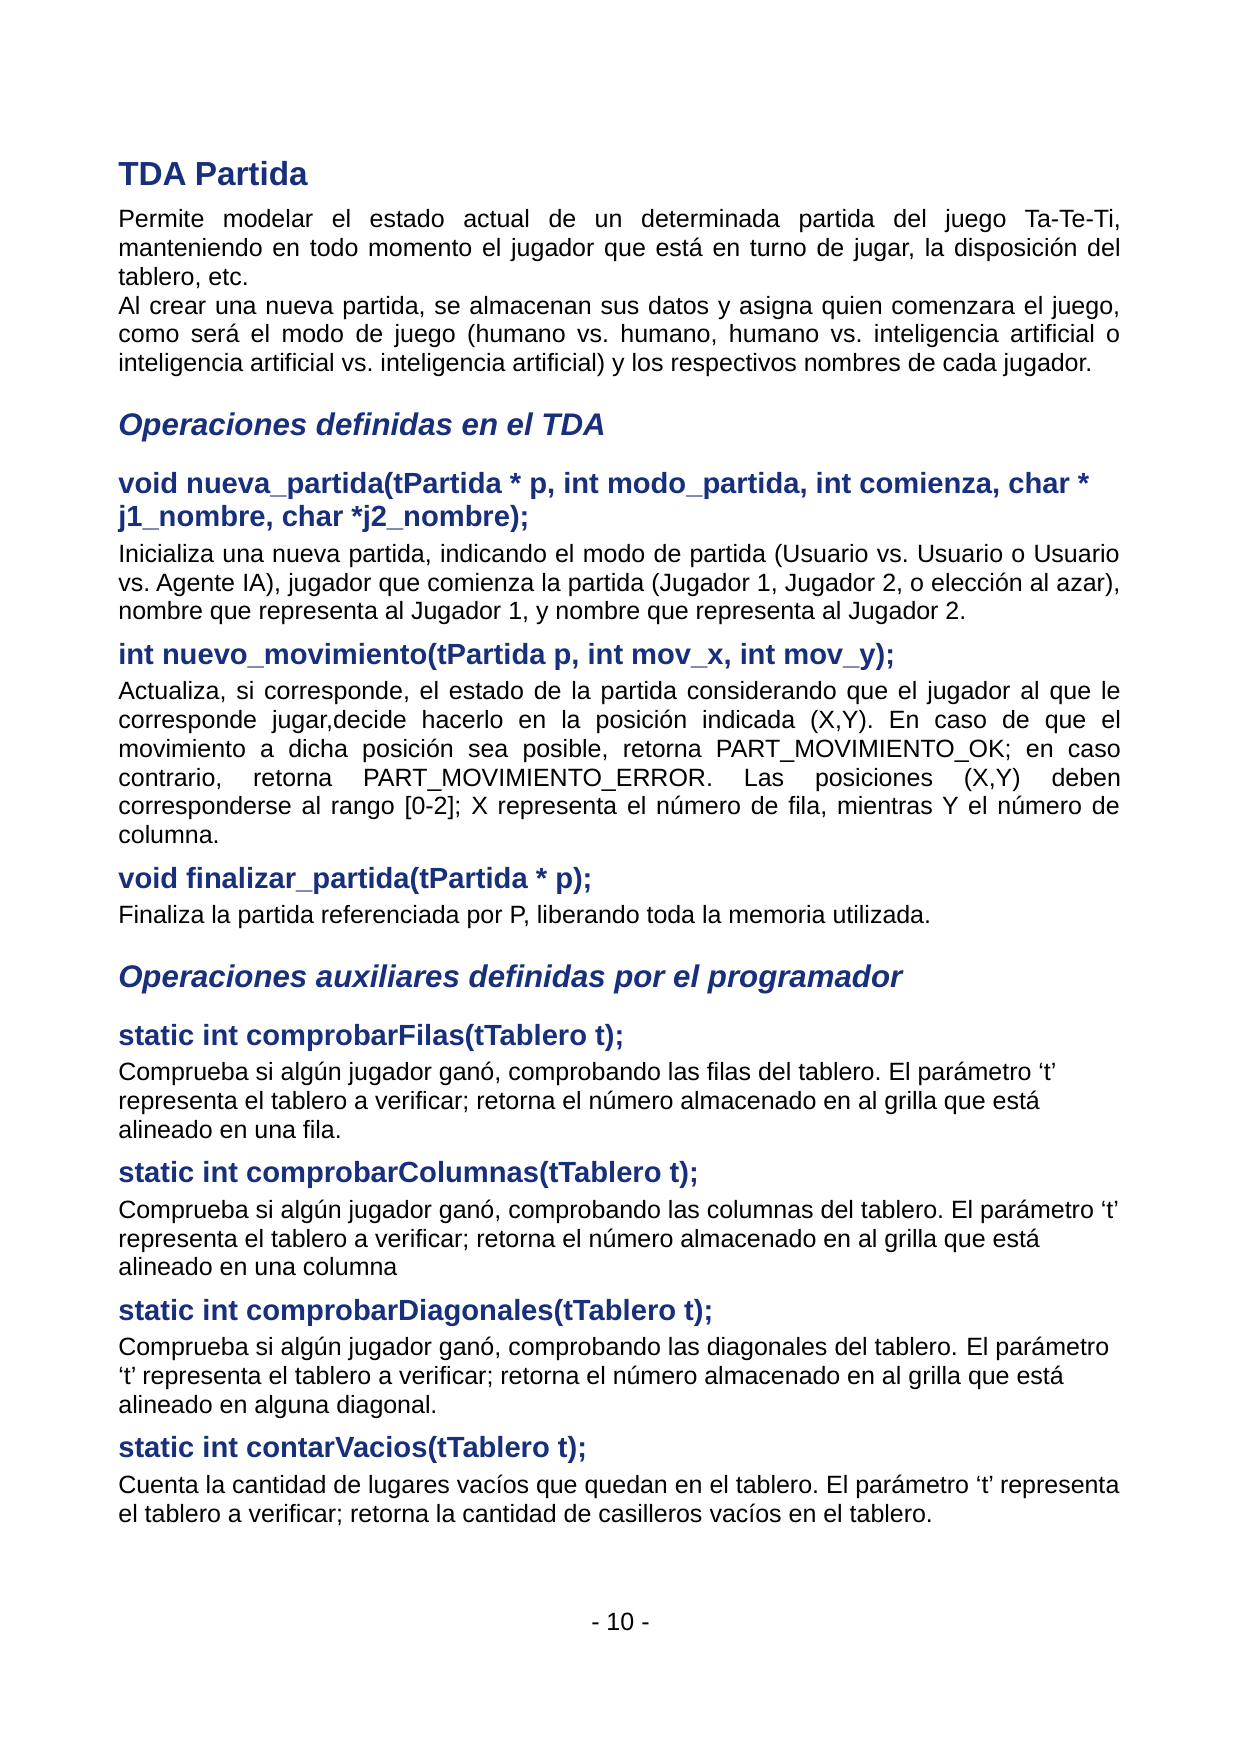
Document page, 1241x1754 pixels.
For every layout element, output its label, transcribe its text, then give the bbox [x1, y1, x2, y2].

subtitle Operaciones auxiliares definidas por el programador [118, 958, 1122, 994]
subtitle TDA Partida [118, 153, 1122, 192]
subtitle static int comprobarDiagonales(tTablero t); [118, 1293, 1122, 1326]
subtitle int nuevo_movimiento(tPartida p, int mov_x, int mov_y); [118, 637, 1122, 670]
text Comprueba si algún jugador ganó, comprobando las diagonales del tablero. El parámetro ‘t’ representa el tablero a verificar; retorna el número almacenado en al grilla que está alineado en alguna diagonal. [118, 1332, 1122, 1418]
text Cuenta la cantidad de lugares vacíos que quedan en el tablero. El parámetro ‘t’ representa el tablero a verificar; retorna la cantidad de casilleros vacíos en el tablero. [118, 1470, 1122, 1527]
subtitle static int contarVacios(tTablero t); [118, 1430, 1122, 1464]
subtitle void nueva_partida(tPartida * p, int modo_partida, int comienza, char * j1_nombre, char *j2_nombre); [118, 466, 1122, 533]
subtitle static int comprobarColumnas(tTablero t); [118, 1155, 1122, 1189]
text Comprueba si algún jugador ganó, comprobando las columnas del tablero. El parámetro ‘t’ representa el tablero a verificar; retorna el número almacenado en al grilla que está alineado en una columna [118, 1195, 1122, 1281]
subtitle void finalizar_partida(tPartida * p); [118, 861, 1122, 894]
text Finaliza la partida referenciada por P, liberando toda la memoria utilizada. [118, 900, 1122, 929]
subtitle static int comprobarFilas(tTablero t); [118, 1018, 1122, 1051]
text Actualiza, si corresponde, el estado de la partida considerando que el jugador al que le corresponde jugar,decide hacerlo en la posición indicada (X,Y). En caso de que el movimiento a dicha posición sea posible, retorna PART_MOVIMIENTO_OK; en caso contrario, retorna PART_MOVIMIENTO_ERROR. Las posiciones (X,Y) deben corresponderse al rango [0-2]; X representa el número de fila, mientras Y el número de columna. [118, 676, 1122, 849]
text Al crear una nueva partida, se almacenan sus datos y asigna quien comenzara el juego, como será el modo de juego (humano vs. humano, humano vs. inteligencia artificial o inteligencia artificial vs. inteligencia artificial) y los respectivos nombres de cada jugador. [118, 291, 1122, 377]
text Inicializa una nueva partida, indicando el modo de partida (Usuario vs. Usuario o Usuario vs. Agente IA), jugador que comienza la partida (Jugador 1, Jugador 2, o elección al azar), nombre que representa al Jugador 1, y nombre que representa al Jugador 2. [118, 539, 1122, 625]
subtitle Operaciones definidas en el TDA [118, 406, 1122, 442]
text Permite modelar el estado actual de un determinada partida del juego Ta-Te-Ti, manteniendo en todo momento el jugador que está en turno de jugar, la disposición del tablero, etc. [118, 204, 1122, 291]
text Comprueba si algún jugador ganó, comprobando las filas del tablero. El parámetro ‘t’ representa el tablero a verificar; retorna el número almacenado en al grilla que está alineado en una fila. [118, 1057, 1122, 1143]
